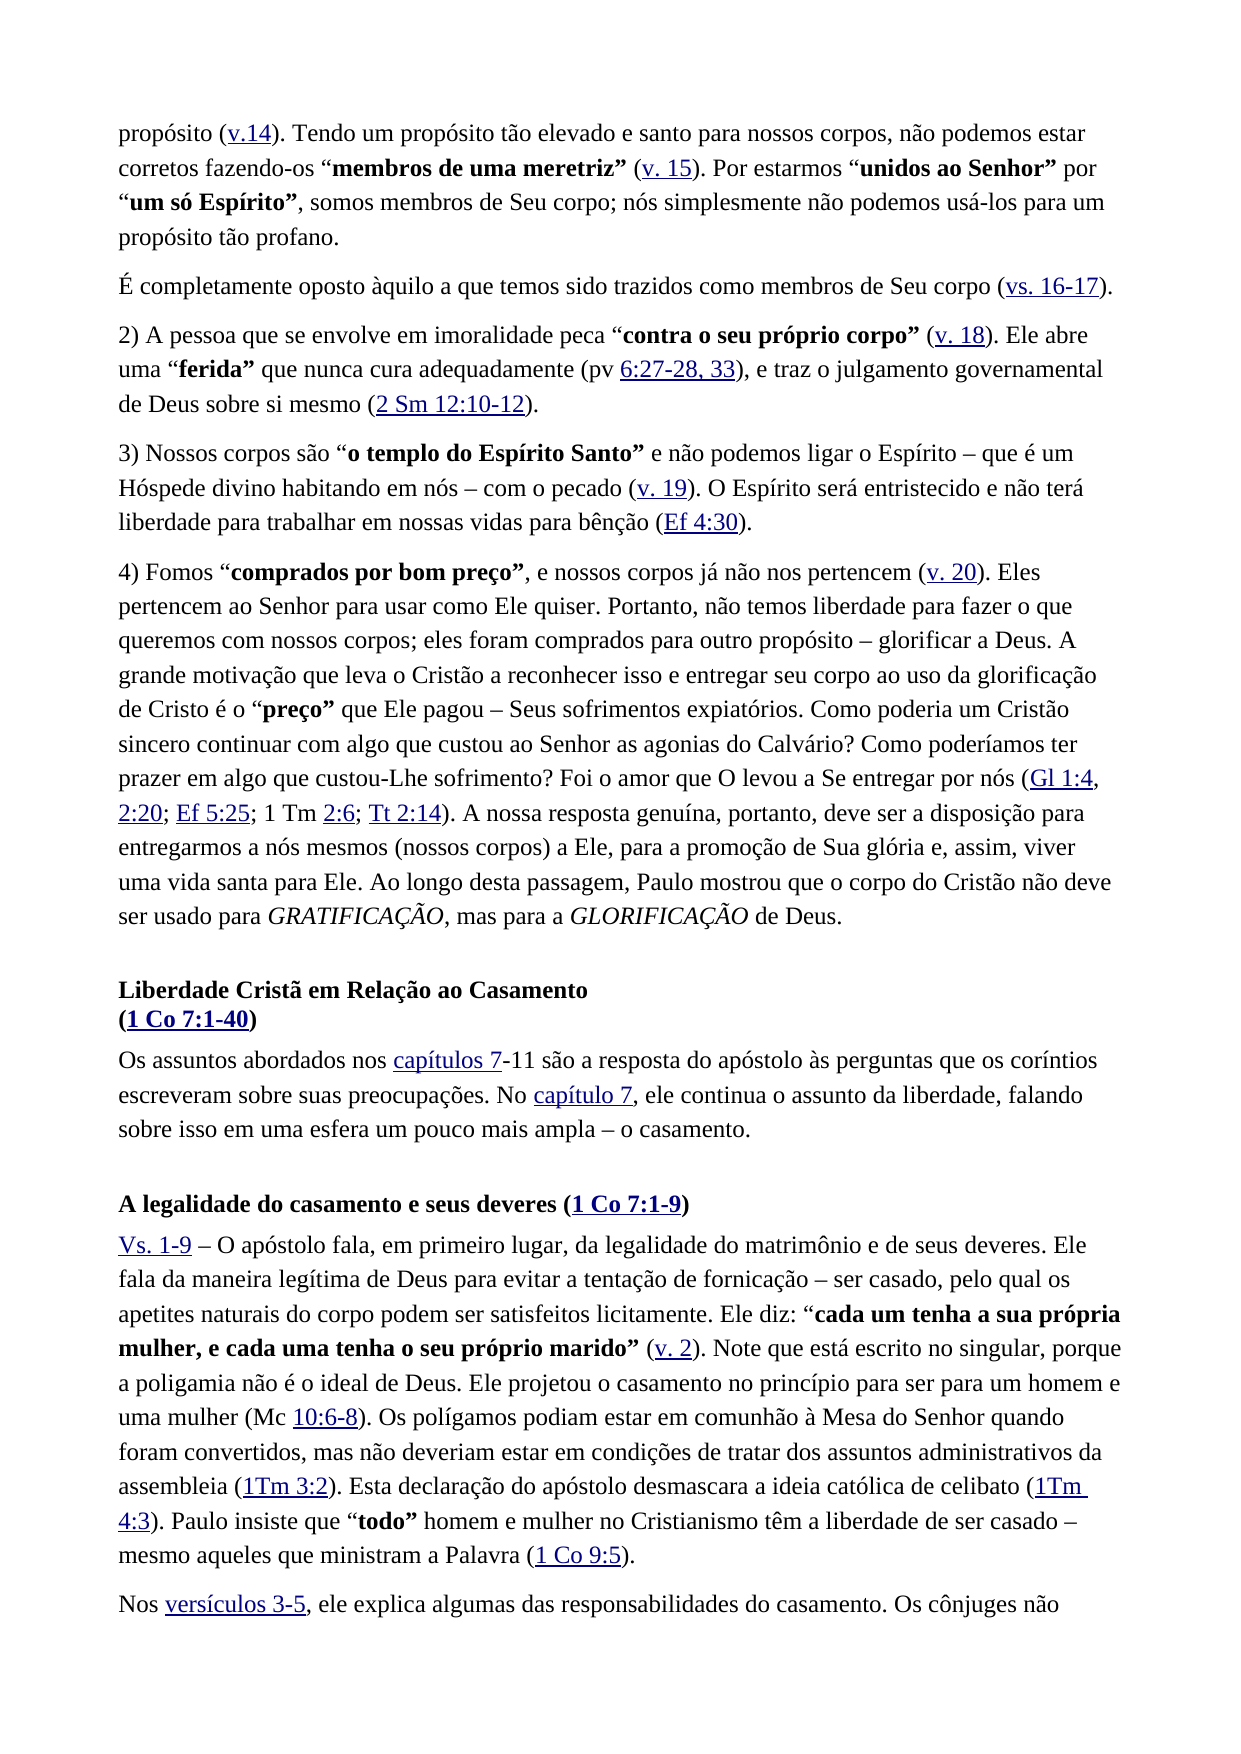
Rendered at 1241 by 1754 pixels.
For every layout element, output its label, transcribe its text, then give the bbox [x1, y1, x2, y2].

text 4) Fomos “comprados por bom preço”, e nossos corpos já não nos pertencem (v. 20). Eles pertencem ao Senhor para usar como Ele quiser. Portanto, não temos liberdade para fazer o que queremos com nossos corpos; eles foram comprados para outro propósito – glorificar a Deus. A grande motivação que leva o Cristão a reconhecer isso e entregar seu corpo ao uso da glorificação de Cristo é o “preço” que Ele pagou – Seus sofrimentos expiatórios. Como poderia um Cristão sincero continuar com algo que custou ao Senhor as agonias do Calvário? Como poderíamos ter prazer em algo que custou-Lhe sofrimento? Foi o amor que O levou a Se entregar por nós (Gl 1:4, 2:20; Ef 5:25; 1 Tm 2:6; Tt 2:14). A nossa resposta genuína, portanto, deve ser a disposição para entregarmos a nós mesmos (nossos corpos) a Ele, para a promoção de Sua glória e, assim, viver uma vida santa para Ele. Ao longo desta passagem, Paulo mostrou que o corpo do Cristão não deve ser usado para GRATIFICAÇÃO, mas para a GLORIFICAÇÃO de Deus. [118, 557, 1122, 930]
text Os assuntos abordados nos capítulos 7-11 são a resposta do apóstolo às perguntas que os coríntios escreveram sobre suas preocupações. No capítulo 7, ele continua o assunto da liberdade, falando sobre isso em uma esfera um pouco mais ampla – o casamento. [118, 1046, 1122, 1143]
text 3) Nossos corpos são “o templo do Espírito Santo” e não podemos ligar o Espírito – que é um Hóspede divino habitando em nós – com o pecado (v. 19). O Espírito será entristecido e não terá liberdade para trabalhar em nossas vidas para bênção (Ef 4:30). [118, 438, 1122, 536]
text propósito (v.14). Tendo um propósito tão elevado e santo para nossos corpos, não podemos estar corretos fazendo-os “membros de uma meretriz” (v. 15). Por estarmos “unidos ao Senhor” por “um só Espírito”, somos membros de Seu corpo; nós simplesmente não podemos usá-los para um propósito tão profano. [118, 118, 1122, 250]
text Vs. 1-9 – O apóstolo fala, em primeiro lugar, da legalidade do matrimônio e de seus deveres. Ele fala da maneira legítima de Deus para evitar a tentação de fornicação – ser casado, pelo qual os apetites naturais do corpo podem ser satisfeitos licitamente. Ele diz: “cada um tenha a sua própria mulher, e cada uma tenha o seu próprio marido” (v. 2). Note que está escrito no singular, porque a poligamia não é o ideal de Deus. Ele projetou o casamento no princípio para ser para um homem e uma mulher (Mc 10:6-8). Os polígamos podiam estar em comunhão à Mesa do Senhor quando foram convertidos, mas não deveriam estar em condições de tratar dos assuntos administrativos da assembleia (1Tm 3:2). Esta declaração do apóstolo desmascara a ideia católica de celibato (1Tm 4:3). Paulo insiste que “todo” homem e mulher no Cristianismo têm a liberdade de ser casado – mesmo aqueles que ministram a Palavra (1 Co 9:5). [118, 1230, 1122, 1569]
text Nos versículos 3-5, ele explica algumas das responsabilidades do casamento. Os cônjuges não [118, 1589, 1122, 1618]
subtitle Liberdade Cristã em Relação ao Casamento (1 Co 7:1-40) [118, 976, 1122, 1033]
text 2) A pessoa que se envolve em imoralidade peca “contra o seu próprio corpo” (v. 18). Ele abre uma “ferida” que nunca cura adequadamente (pv 6:27-28, 33), e traz o julgamento governamental de Deus sobre si mesmo (2 Sm 12:10-12). [118, 320, 1122, 418]
subtitle A legalidade do casamento e seus deveres (1 Co 7:1-9) [118, 1189, 1122, 1217]
text É completamente oposto àquilo a que temos sido trazidos como membros de Seu corpo (vs. 16-17). [118, 271, 1122, 299]
